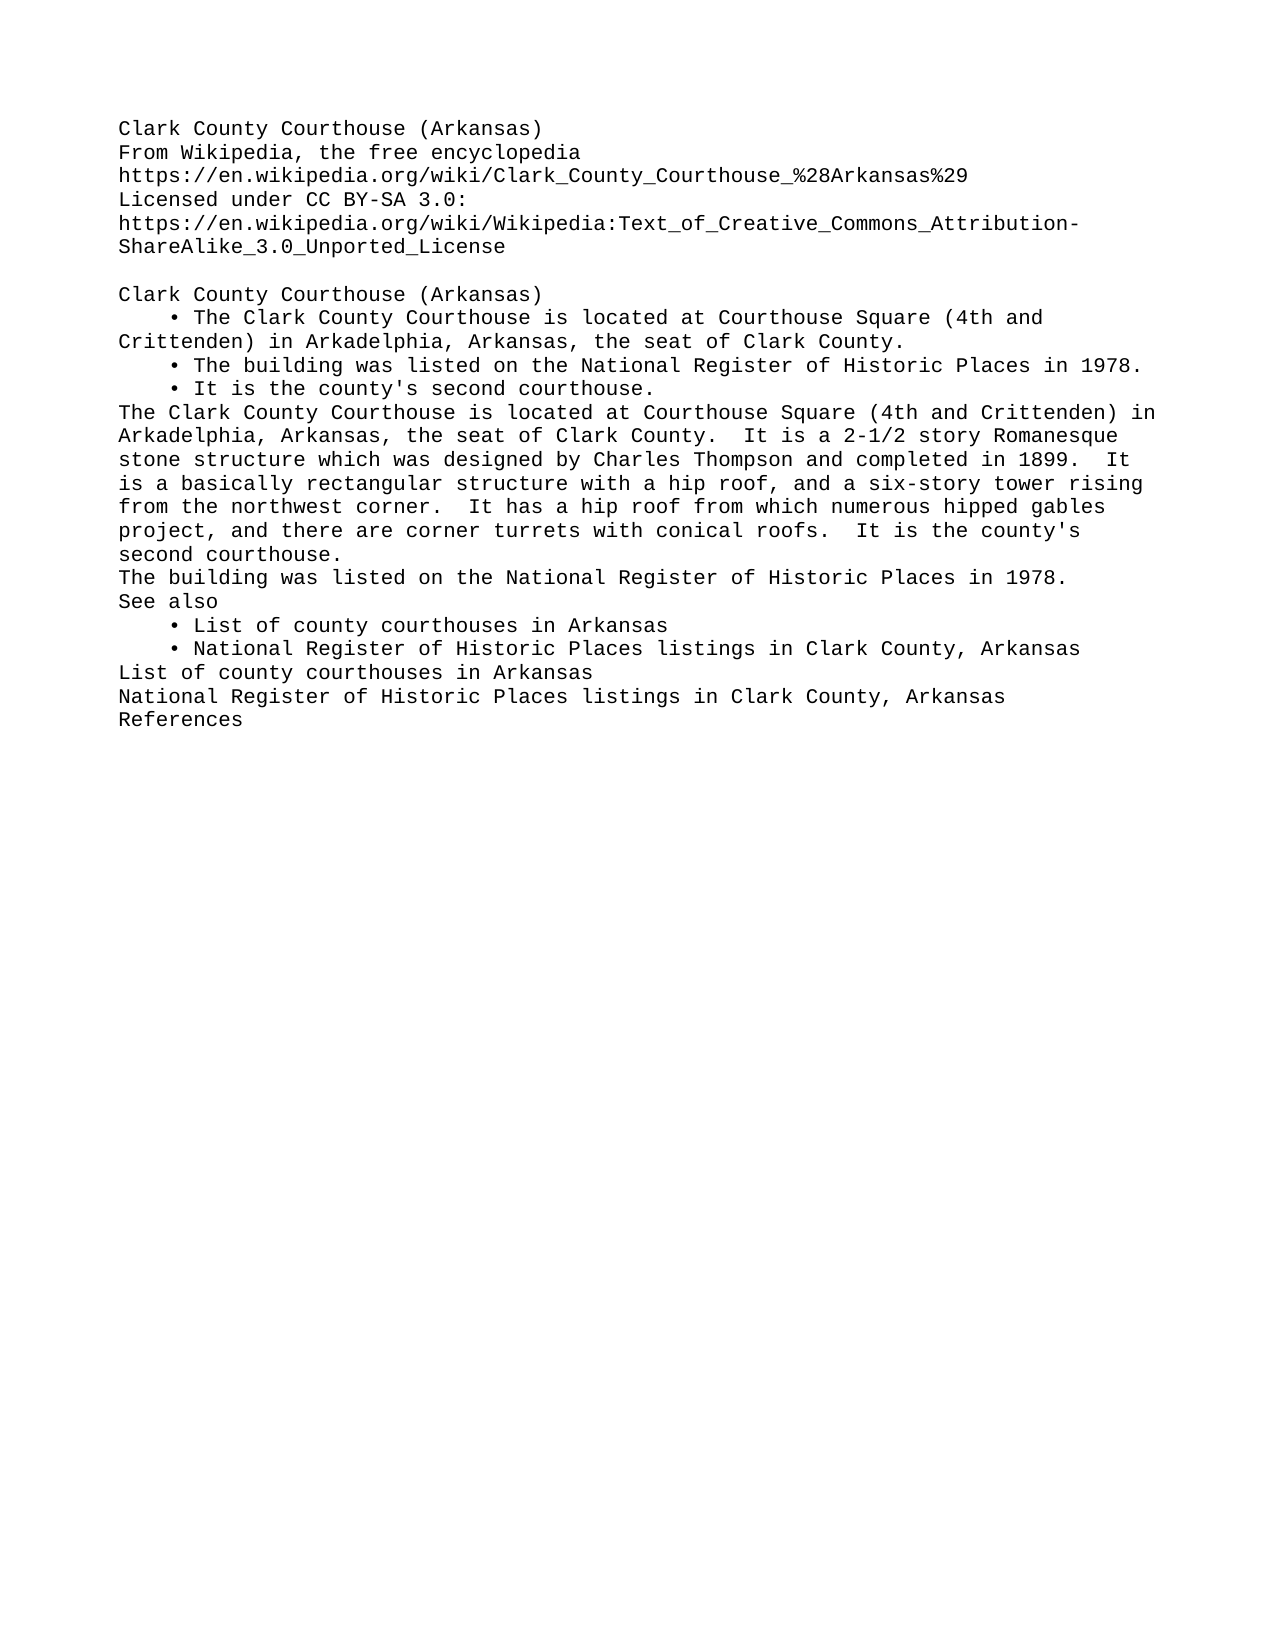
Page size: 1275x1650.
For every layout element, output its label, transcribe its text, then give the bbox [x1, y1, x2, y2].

text https://en.wikipedia.org/wiki/Clark_County_Courthouse_%28Arkansas%29 [118, 165, 1157, 189]
text References [118, 709, 1157, 733]
text Clark County Courthouse (Arkansas) [118, 118, 1157, 142]
text The Clark County Courthouse is located at Courthouse Square (4th and Crittenden) in Arkadelphia, Arkansas, the seat of Clark County. It is a 2-1/2 story Romanesque stone structure which was designed by Charles Thompson and completed in 1899. It is a basically rectangular structure with a hip roof, and a six-story tower rising from the northwest corner. It has a hip roof from which numerous hipped gables project, and there are corner turrets with conical roofs. It is the county's second courthouse. [118, 402, 1157, 567]
text • It is the county's second courthouse. [118, 378, 1157, 402]
text See also [118, 591, 1157, 615]
text Licensed under CC BY-SA 3.0: [118, 189, 1157, 213]
text https://en.wikipedia.org/wiki/Wikipedia:Text_of_Creative_Commons_Attribution-ShareAlike_3.0_Unported_License [118, 213, 1157, 260]
text The building was listed on the National Register of Historic Places in 1978. [118, 567, 1157, 591]
text • The building was listed on the National Register of Historic Places in 1978. [118, 354, 1157, 378]
text List of county courthouses in Arkansas [118, 662, 1157, 686]
text • National Register of Historic Places listings in Clark County, Arkansas [118, 638, 1157, 662]
text Clark County Courthouse (Arkansas) [118, 284, 1157, 307]
text • List of county courthouses in Arkansas [118, 615, 1157, 638]
text National Register of Historic Places listings in Clark County, Arkansas [118, 686, 1157, 709]
text • The Clark County Courthouse is located at Courthouse Square (4th and Crittenden) in Arkadelphia, Arkansas, the seat of Clark County. [118, 307, 1157, 354]
text From Wikipedia, the free encyclopedia [118, 142, 1157, 165]
